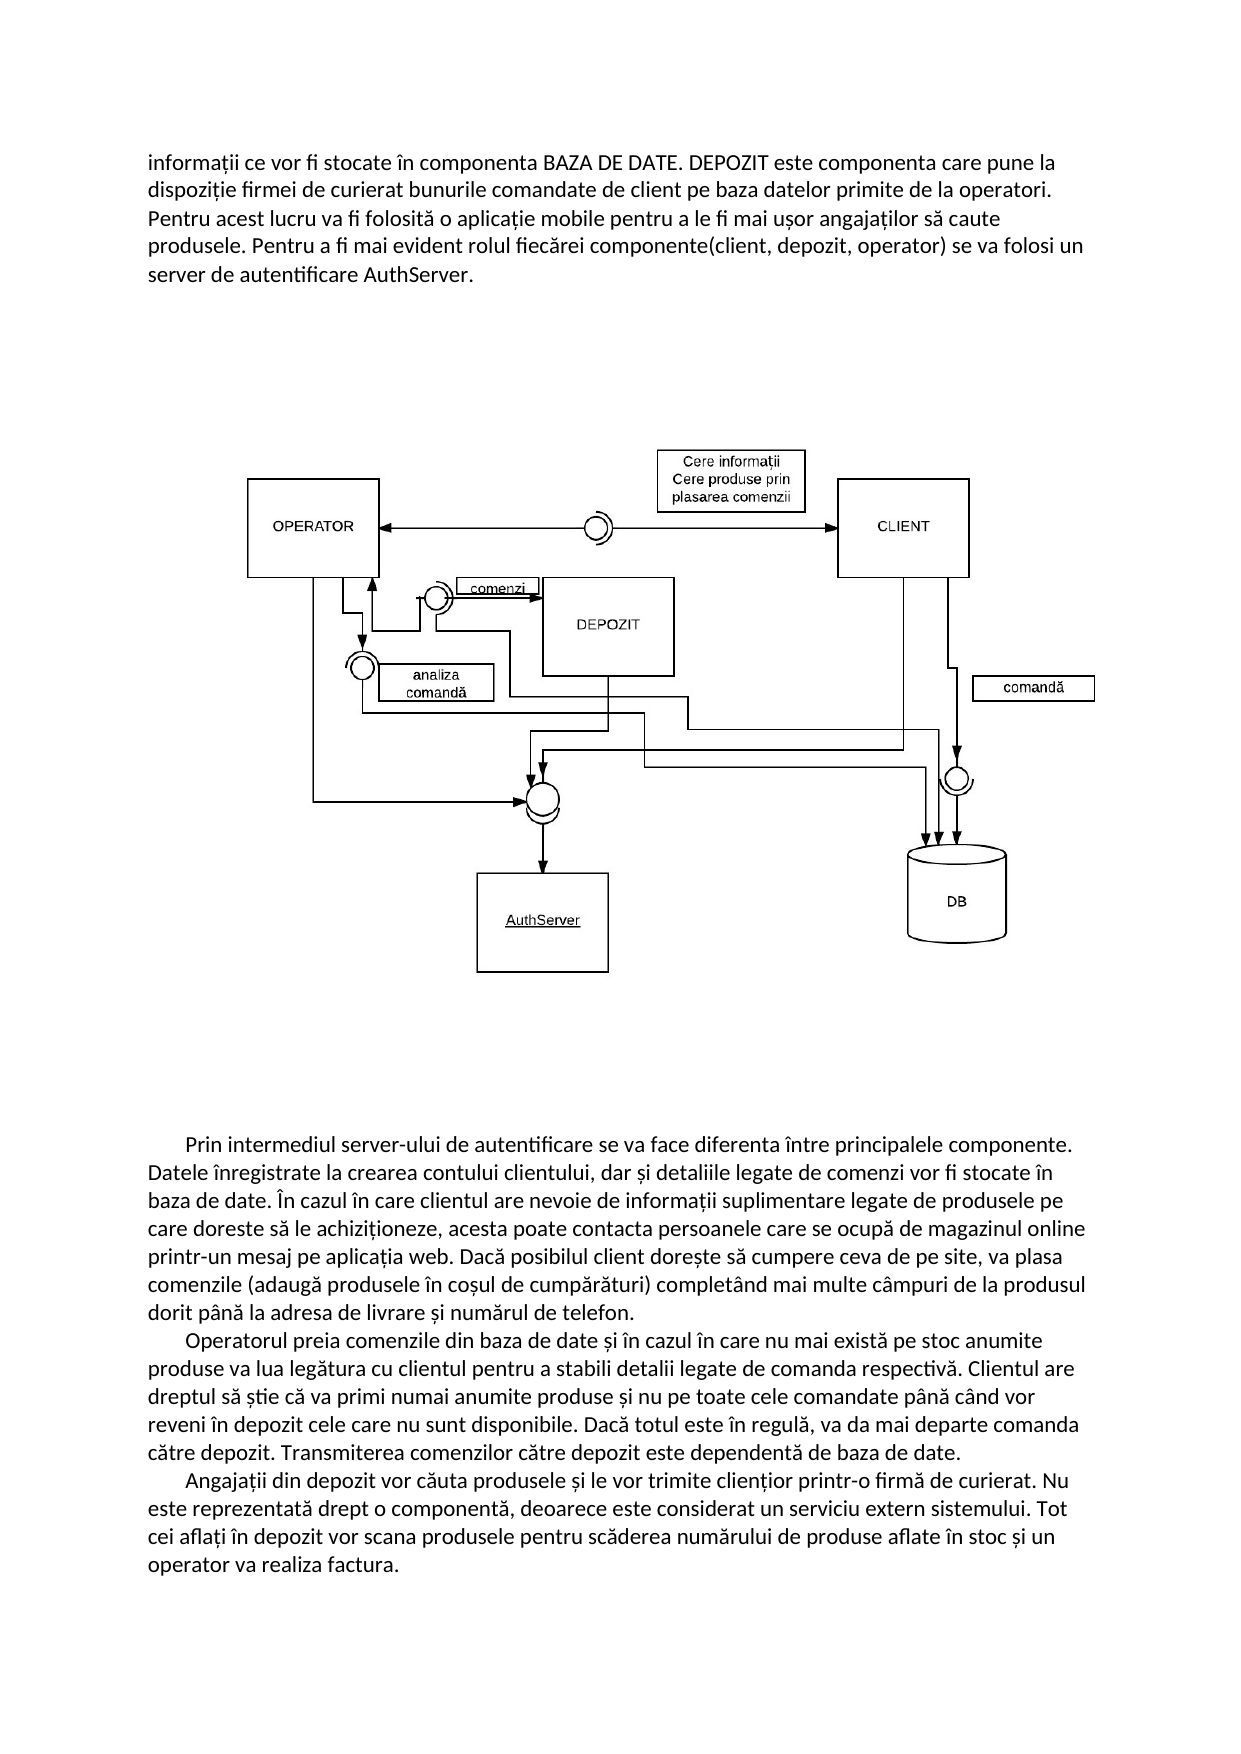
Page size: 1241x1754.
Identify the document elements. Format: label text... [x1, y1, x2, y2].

text Prin intermediul server-ului de autentificare se va face diferenta între principalele componente. Datele înregistrate la crearea contului clientului, dar și detaliile legate de comenzi vor fi stocate în baza de date. În cazul în care clientul are nevoie de informații suplimentare legate de produsele pe care doreste să le achiziționeze, acesta poate contacta persoanele care se ocupă de magazinul online printr-un mesaj pe aplicația web. Dacă posibilul client dorește să cumpere ceva de pe site, va plasa comenzile (adaugă produsele în coșul de cumpărături) completând mai multe câmpuri de la produsul dorit până la adresa de livrare și numărul de telefon. [148, 1130, 1093, 1326]
text Angajații din depozit vor căuta produsele și le vor trimite cliențior printr-o firmă de curierat. Nu este reprezentată drept o componentă, deoarece este considerat un serviciu extern sistemului. Tot cei aflați în depozit vor scana produsele pentru scăderea numărului de produse aflate în stoc și un operator va realiza factura. [148, 1466, 1093, 1578]
text informații ce vor fi stocate în componenta BAZA DE DATE. DEPOZIT este componenta care pune la dispoziție firmei de curierat bunurile comandate de client pe baza datelor primite de la operatori. Pentru acest lucru va fi folosită o aplicație mobile pentru a le fi mai ușor angajaților să caute produsele. Pentru a fi mai evident rolul fiecărei componente(client, depozit, operator) se va folosi un server de autentificare AuthServer. [148, 148, 1093, 288]
text Operatorul preia comenzile din baza de date și în cazul în care nu mai există pe stoc anumite produse va lua legătura cu clientul pentru a stabili detalii legate de comanda respectivă. Clientul are dreptul să știe că va primi numai anumite produse și nu pe toate cele comandate până când vor reveni în depozit cele care nu sunt disponibile. Dacă totul este în regulă, va da mai departe comanda către depozit. Transmiterea comenzilor către depozit este dependentă de baza de date. [148, 1326, 1093, 1466]
